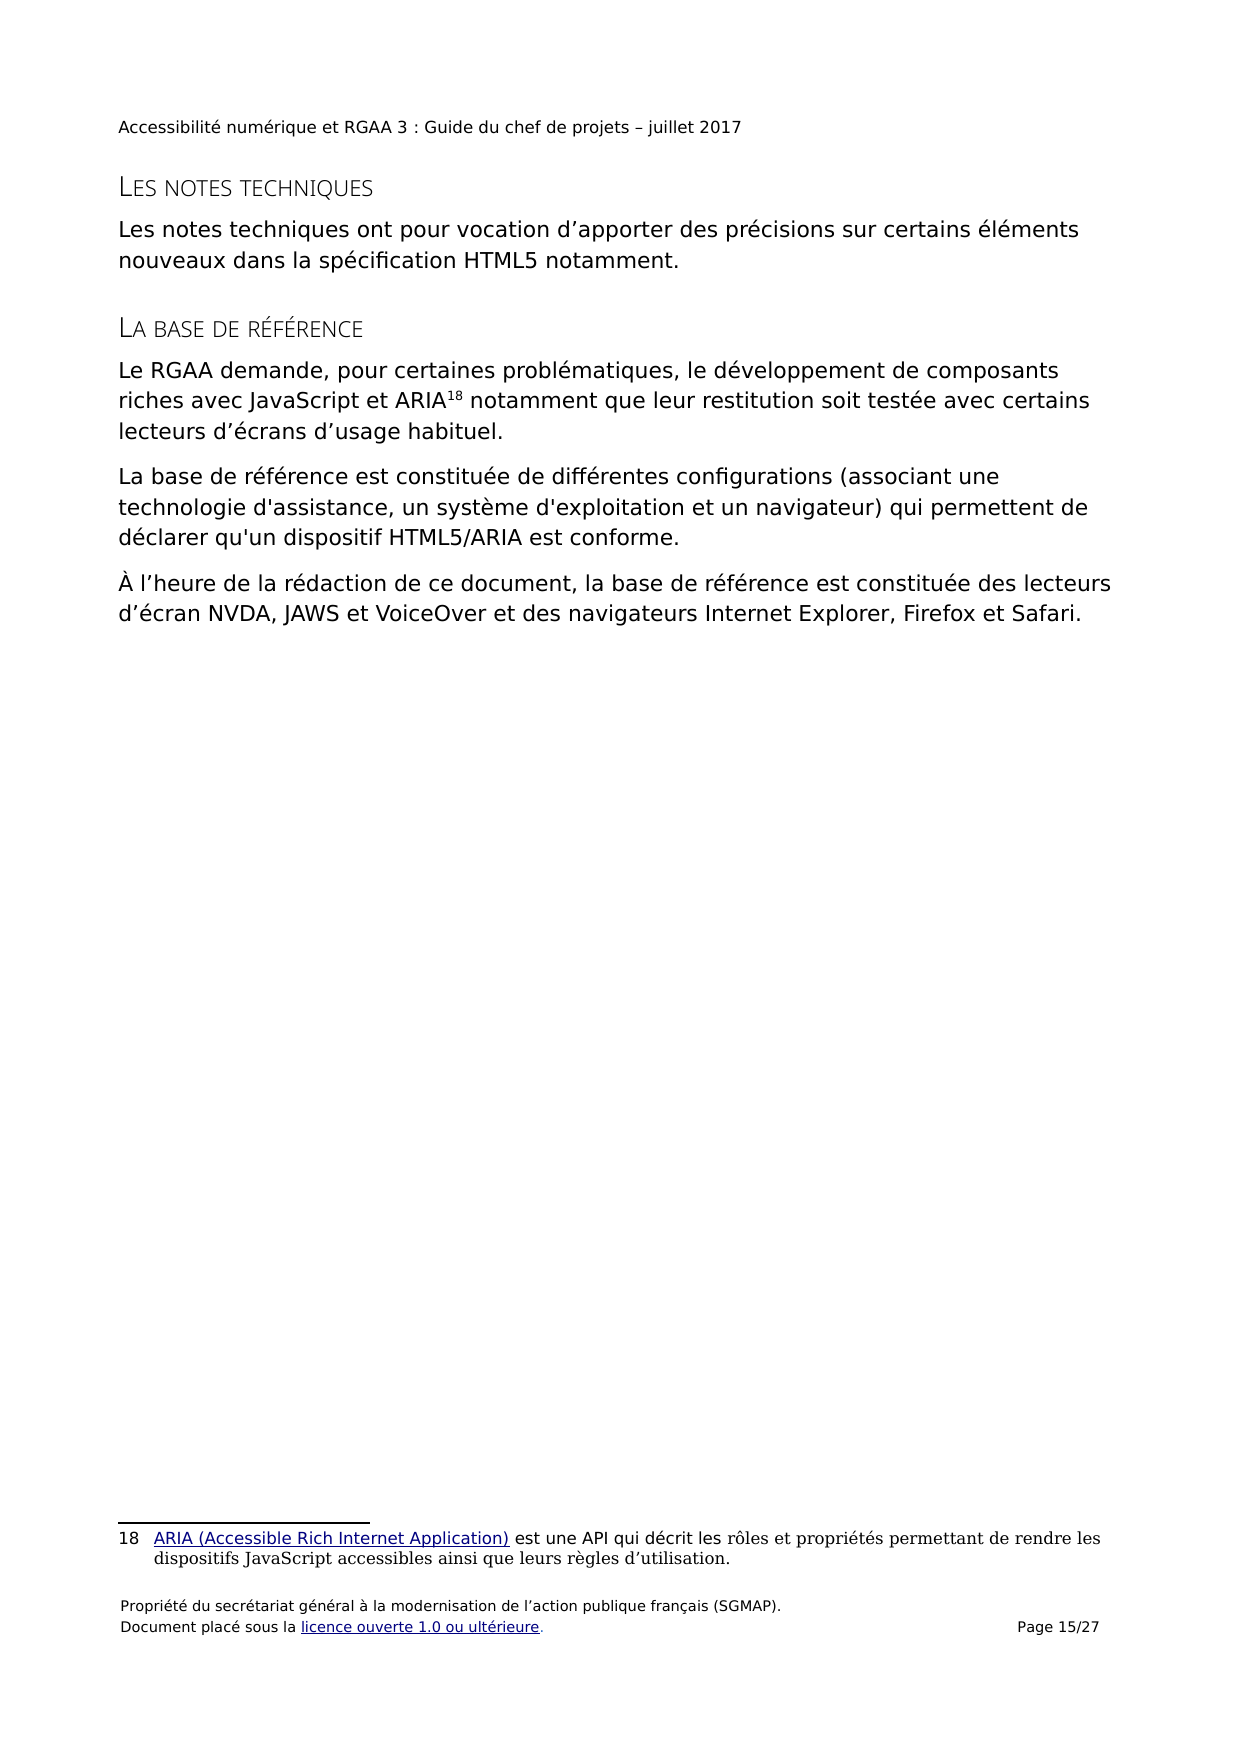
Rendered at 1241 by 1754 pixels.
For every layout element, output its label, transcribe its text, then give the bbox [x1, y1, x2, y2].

text Les notes techniques ont pour vocation d’apporter des précisions sur certains éléments nouveaux dans la spécification HTML5 notamment. [118, 217, 1122, 273]
subtitle Les notes techniques [118, 167, 1122, 205]
text ARIA (Accessible Rich Internet Application) est une API qui décrit les rôles et propriétés permettant de rendre les dispositifs JavaScript accessibles ainsi que leurs règles d’utilisation. [118, 1529, 1122, 1568]
text La base de référence est constituée de différentes configurations (associant une technologie d'assistance, un système d'exploitation et un navigateur) qui permettent de déclarer qu'un dispositif HTML5/ARIA est conforme. [118, 464, 1122, 551]
text Le RGAA demande, pour certaines problématiques, le développement de composants riches avec JavaScript et ARIA notamment que leur restitution soit testée avec certains lecteurs d’écrans d’usage habituel. [118, 358, 1122, 444]
subtitle La base de référence [118, 308, 1122, 345]
text À l’heure de la rédaction de ce document, la base de référence est constituée des lecteurs d’écran NVDA, JAWS et VoiceOver et des navigateurs Internet Explorer, Firefox et Safari. [118, 571, 1122, 627]
